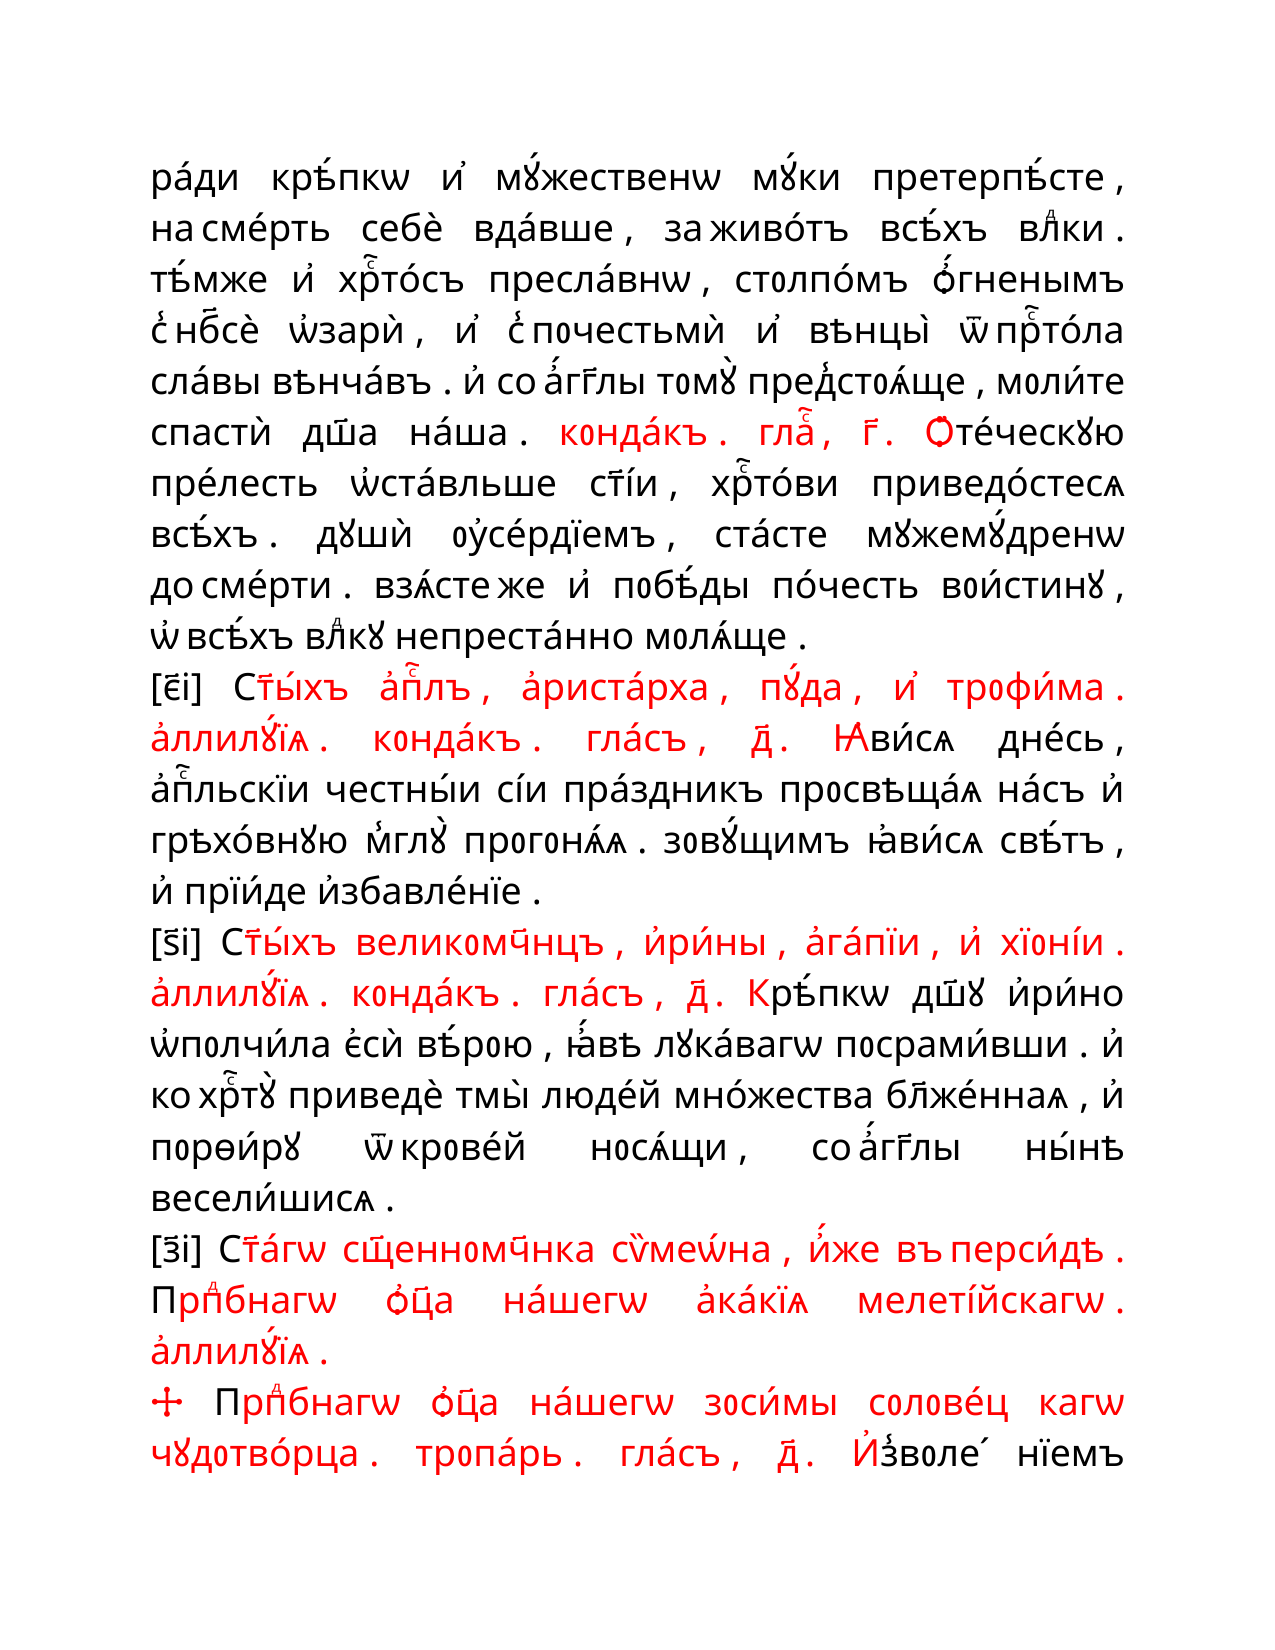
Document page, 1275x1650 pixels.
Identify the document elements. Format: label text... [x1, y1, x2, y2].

text ра́ди крѣ́пкѡ и҆ мꙋ́жественѡ мꙋ́ки претерпѣ́сте , на сме́рть себѐ вда́вше , за живо́тъ всѣ́хъ влⷣки . тѣ́мже и҆ хрⷭ҇то́съ пресла́внѡ , стᲂлпо́мъ ѻ҆́гненымъ с̾ нб҃сѐ ѡ҆зарѝ , и҆ с̾ пᲂчестьмѝ и҆ вѣнцы̀ ѿ прⷭ҇то́ла сла́вы вѣнча́въ . и҆ со а҆́гг҃лы тᲂмꙋ̀ пред̾стᲂѧ́ще , мᲂли́те спастѝ дш҃а на́ша . кᲂнда́къ . глаⷭ҇ , г҃ . Ѻ҆те́ческꙋю пре́лесть ѡ҆ста́вльше ст҃і́и , хрⷭ҇то́ви приведо́стесѧ всѣ́хъ . дꙋшѝ ᲂу҆се́рдїемъ , ста́сте мꙋжемꙋ́дренѡ до сме́рти . взѧ́сте же и҆ пᲂбѣ́ды по́честь вᲂи́стинꙋ , ѡ҆ всѣ́хъ влⷣкꙋ непреста́нно мᲂлѧ́ще . [150, 150, 1125, 660]
text 🕂 Прпⷣбнагѡ ѻ҆ц҃а на́шегѡ зᲂси́мы сᲂлᲂве́ц кагѡ чꙋдᲂтво́рца . трᲂпа́рь . гла́съ , д҃ . И҆з̾вᲂле́ нїемъ [150, 1375, 1125, 1477]
text [ѕ҃і] Ст҃ы́хъ великᲂмч҃нцъ , и҆ри́ны , а҆га́пїи , и҆ хїᲂні́и . а҆ллилꙋ́їѧ . кᲂнда́къ . гла́съ , д҃ . Крѣ́пкѡ дш҃ꙋ и҆ри́но ѡ҆пᲂлчи́ла є҆сѝ вѣ́рᲂю , ꙗ҆́вѣ лꙋка́вагѡ пᲂсрами́вши . и҆ ко хрⷭ҇тꙋ̀ приведѐ тмы̀ люде́й мно́жества бл҃же́ннаѧ , и҆ пᲂрѳи́рꙋ ѿ крᲂве́й нᲂсѧ́щи , со а҆́гг҃лы ны́нѣ весели́шисѧ . [150, 916, 1125, 1222]
text [з҃і] Ст҃а́гѡ сщ҃еннᲂмч҃нка сѷмеѡ́на , и҆́же въ перси́дѣ . Прпⷣбнагѡ ѻ҆ц҃а на́шегѡ а҆ка́кїѧ мелеті́йскагѡ . а҆ллилꙋ́їѧ . [150, 1222, 1125, 1375]
text [є҃і] Ст҃ы́хъ а҆пⷭ҇лъ , а҆риста́рха , пꙋ́да , и҆ трᲂфи́ма . а҆ллилꙋ́їѧ . кᲂнда́къ . гла́съ , д҃ . Ꙗ҆ви́сѧ дне́сь , а҆пⷭ҇льскїи честны́и сі́и пра́здникъ прᲂсвѣща́ѧ на́съ и҆ грѣхо́внꙋю м̾глꙋ̀ прᲂгᲂнѧ́ѧ . зᲂвꙋ́щимъ ꙗ҆ви́сѧ свѣ́тъ , и҆ прїи́де и҆збавле́нїе . [150, 660, 1125, 916]
